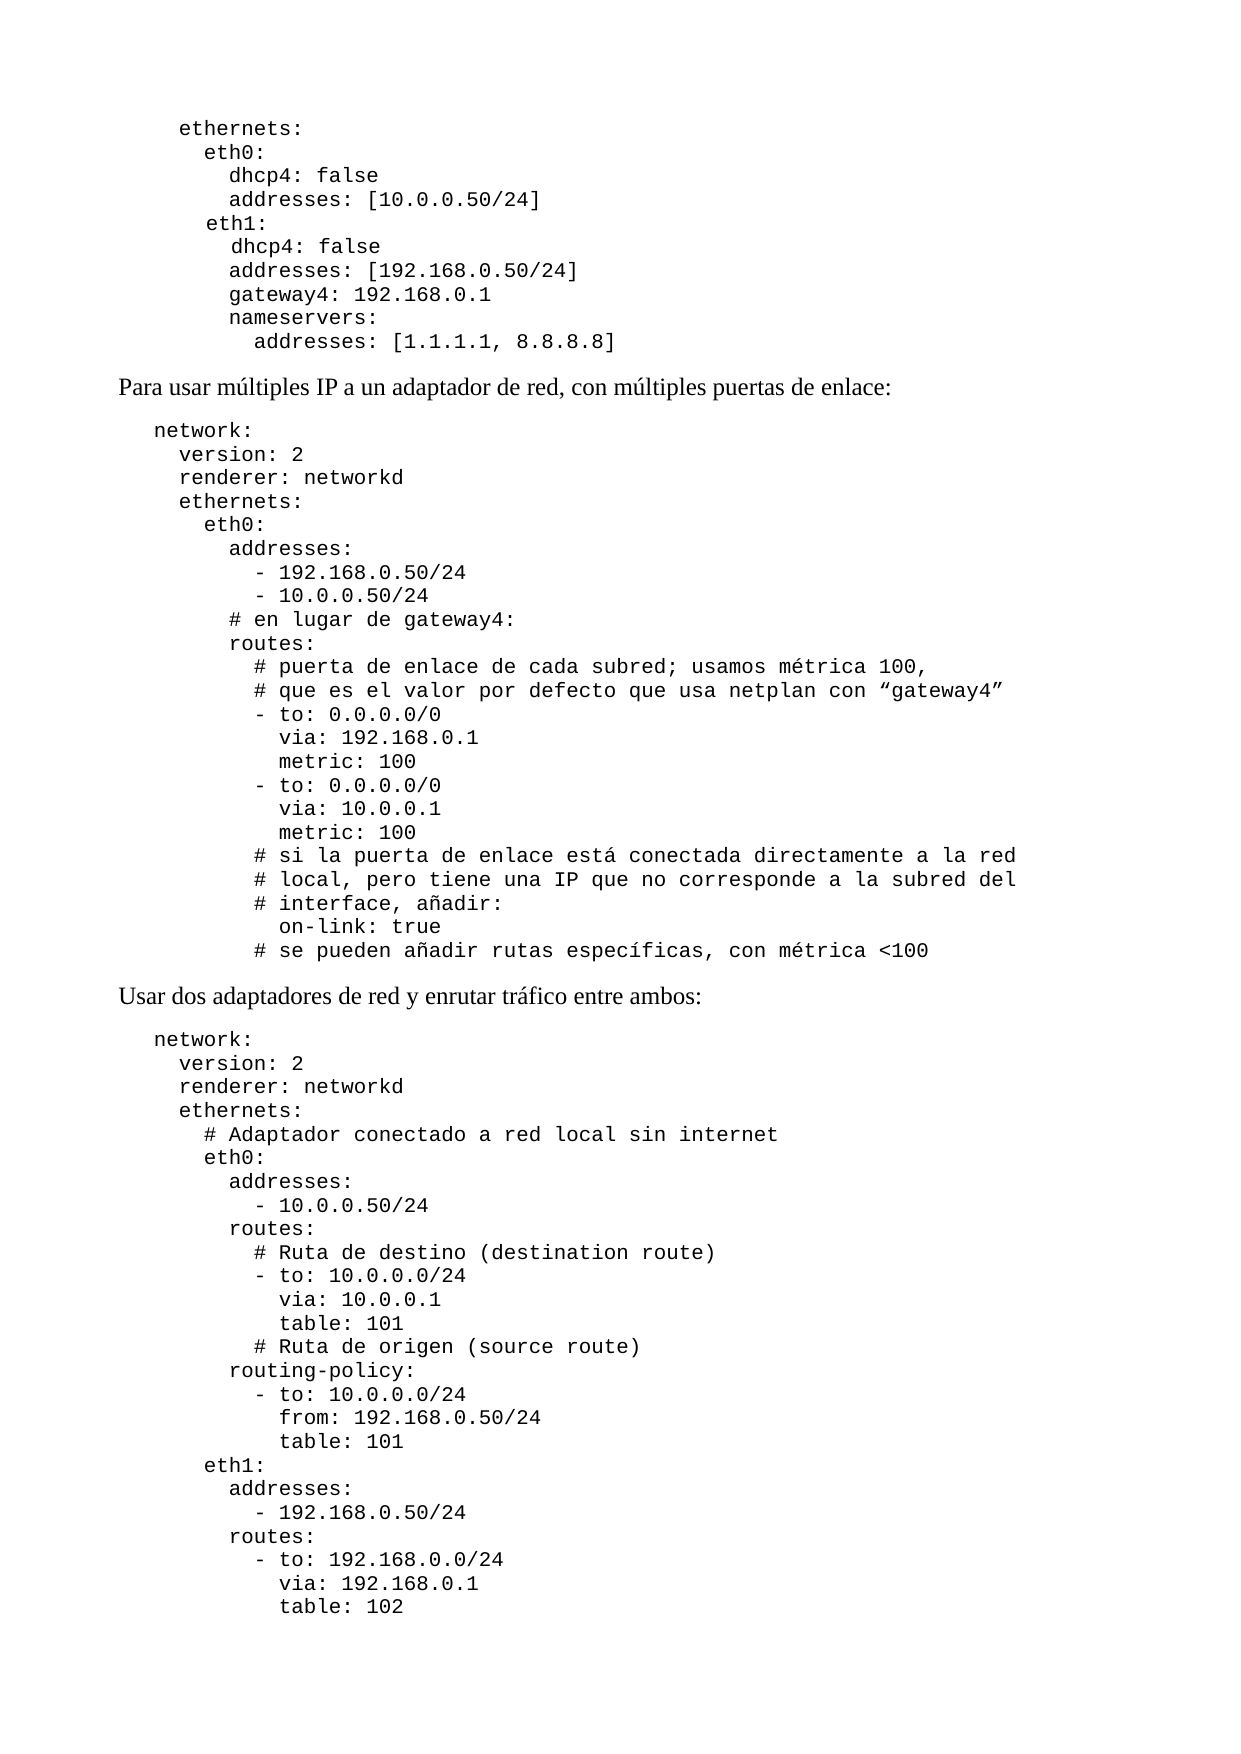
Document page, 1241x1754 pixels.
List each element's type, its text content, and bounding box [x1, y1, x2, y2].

text ethernets: [153, 491, 1122, 514]
text dhcp4: false [118, 236, 1122, 260]
text table: 102 [153, 1597, 1122, 1620]
text # interface, añadir: [153, 893, 1122, 916]
text via: 10.0.0.1 [153, 1289, 1122, 1313]
text nameservers: [153, 307, 1122, 331]
text addresses: [192.168.0.50/24] [153, 260, 1122, 284]
text # se pueden añadir rutas específicas, con métrica <100 [153, 940, 1122, 964]
text gateway4: 192.168.0.1 [153, 284, 1122, 307]
text - to: 0.0.0.0/0 [153, 774, 1122, 798]
text # Ruta de origen (source route) [153, 1336, 1122, 1360]
text via: 10.0.0.1 [153, 798, 1122, 822]
text # que es el valor por defecto que usa netplan con “gateway4” [153, 680, 1122, 704]
text routes: [153, 633, 1122, 656]
text routing-policy: [153, 1360, 1122, 1384]
text # local, pero tiene una IP que no corresponde a la subred del [153, 869, 1122, 893]
text # Ruta de destino (destination route) [153, 1242, 1122, 1266]
text # Adaptador conectado a red local sin internet [153, 1124, 1122, 1147]
text - to: 10.0.0.0/24 [153, 1384, 1122, 1407]
text renderer: networkd [153, 467, 1122, 491]
text on-link: true [153, 916, 1122, 940]
text - 10.0.0.50/24 [153, 585, 1122, 609]
text metric: 100 [153, 822, 1122, 846]
text - 192.168.0.50/24 [153, 1502, 1122, 1526]
text from: 192.168.0.50/24 [153, 1407, 1122, 1431]
text - 192.168.0.50/24 [153, 562, 1122, 585]
text eth1: [118, 213, 1122, 236]
text network: [153, 420, 1122, 443]
text via: 192.168.0.1 [153, 1573, 1122, 1597]
text addresses: [10.0.0.50/24] [153, 189, 1122, 213]
text Para usar múltiples IP a un adaptador de red, con múltiples puertas de enlace: [118, 372, 1122, 401]
text eth0: [153, 142, 1122, 165]
text routes: [153, 1218, 1122, 1242]
text Usar dos adaptadores de red y enrutar tráfico entre ambos: [118, 981, 1122, 1010]
text metric: 100 [153, 751, 1122, 774]
text eth0: [153, 514, 1122, 538]
text eth1: [153, 1455, 1122, 1478]
text addresses: [153, 1478, 1122, 1502]
text version: 2 [153, 1053, 1122, 1076]
text version: 2 [153, 443, 1122, 467]
text routes: [153, 1526, 1122, 1549]
text addresses: [153, 1171, 1122, 1194]
text - to: 192.168.0.0/24 [153, 1549, 1122, 1573]
text table: 101 [153, 1313, 1122, 1336]
text addresses: [1.1.1.1, 8.8.8.8] [153, 331, 1122, 354]
text addresses: [153, 538, 1122, 562]
text eth0: [153, 1147, 1122, 1171]
text dhcp4: false [153, 165, 1122, 189]
text ethernets: [153, 1100, 1122, 1124]
text # si la puerta de enlace está conectada directamente a la red [153, 846, 1122, 869]
text - to: 0.0.0.0/0 [153, 704, 1122, 727]
text table: 101 [153, 1431, 1122, 1455]
text # puerta de enlace de cada subred; usamos métrica 100, [153, 656, 1122, 680]
text - to: 10.0.0.0/24 [153, 1266, 1122, 1289]
text - 10.0.0.50/24 [153, 1194, 1122, 1218]
text renderer: networkd [153, 1076, 1122, 1100]
text ethernets: [153, 118, 1122, 142]
text via: 192.168.0.1 [153, 727, 1122, 751]
text # en lugar de gateway4: [153, 609, 1122, 633]
text network: [153, 1029, 1122, 1053]
